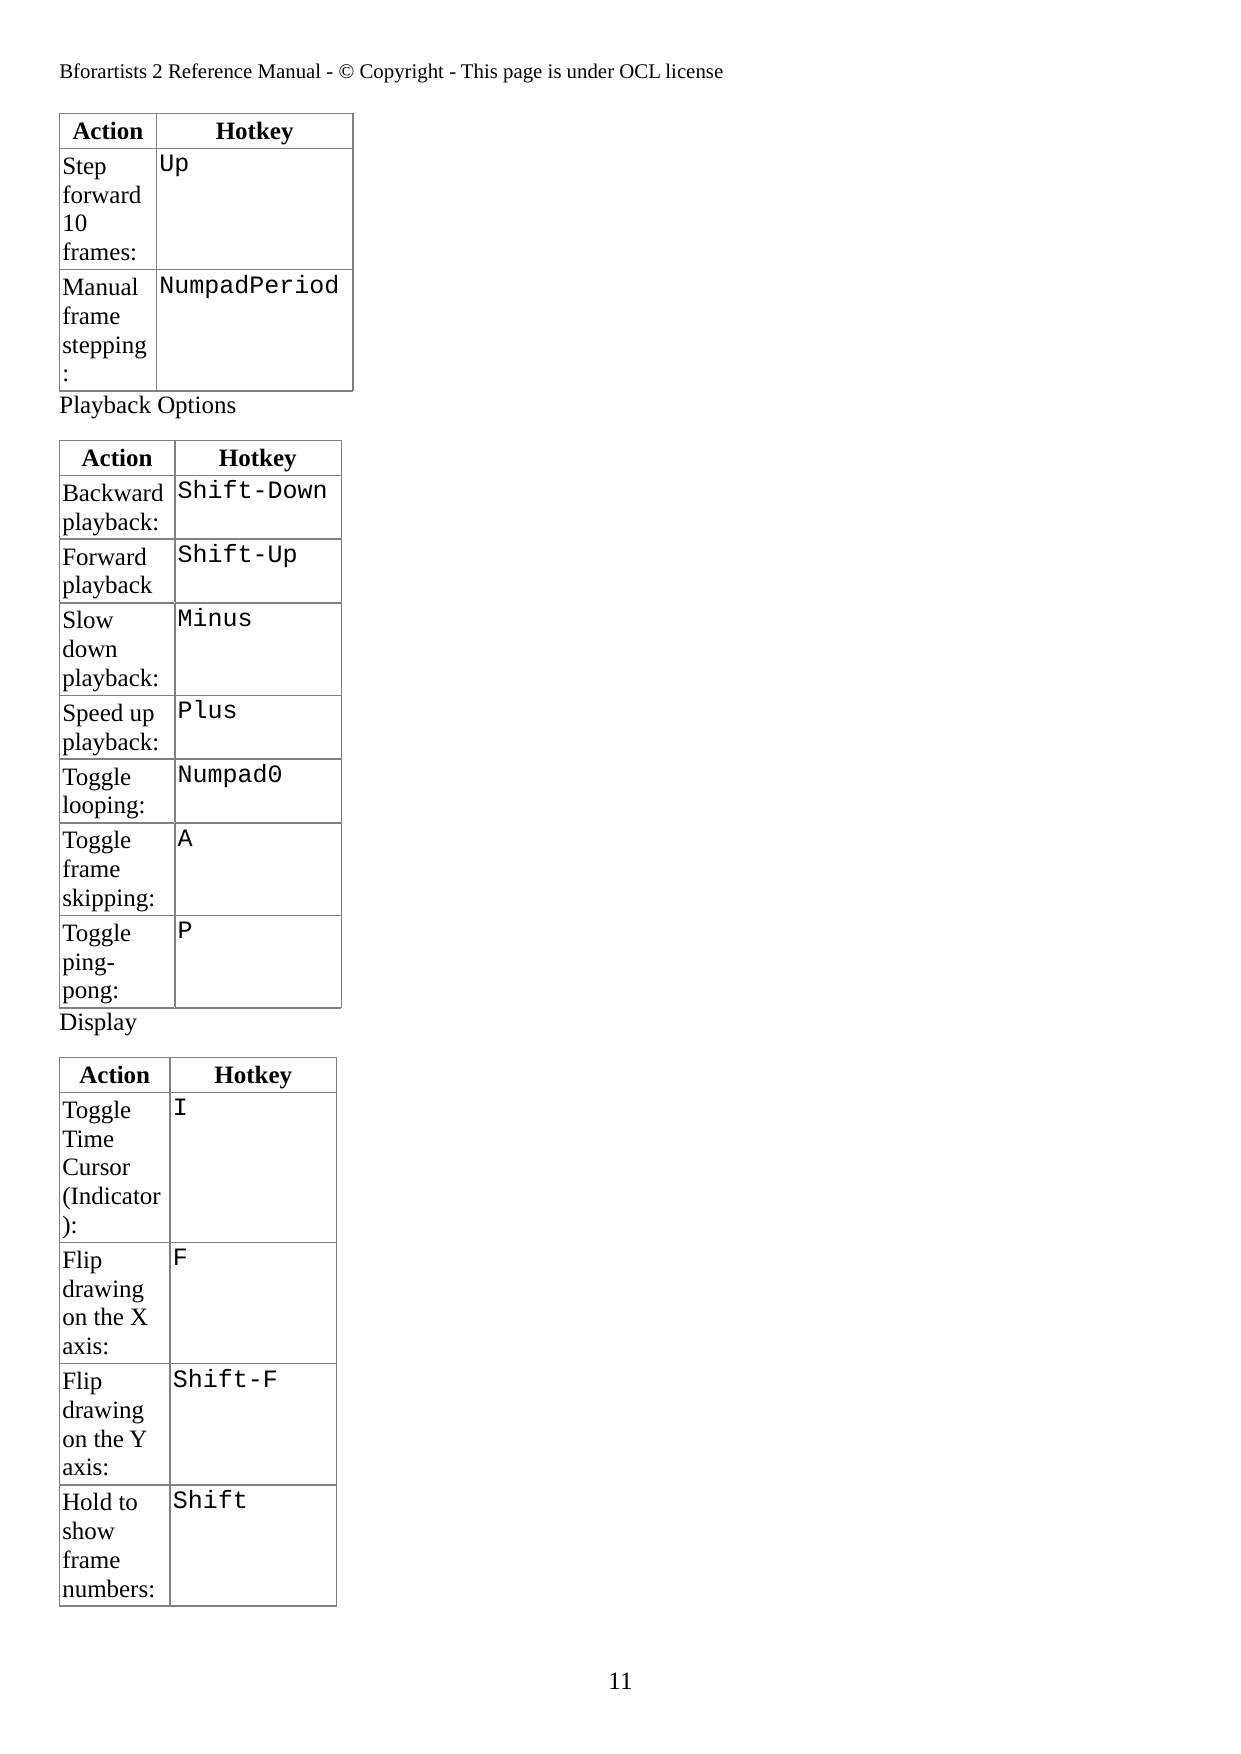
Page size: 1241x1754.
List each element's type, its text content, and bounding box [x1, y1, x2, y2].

table_cell F [171, 1243, 336, 1363]
table_cell A [176, 824, 341, 914]
table_header Action [60, 1058, 169, 1092]
table_cell Flip drawing on the Y axis: [60, 1364, 169, 1484]
table_cell NumpadPeriod [157, 270, 352, 390]
table_cell Shift [171, 1486, 336, 1605]
table_cell Shift-F [171, 1364, 336, 1484]
table_cell Step forward 10 frames: [60, 149, 156, 269]
table_header Action [60, 441, 174, 474]
table_cell Shift-Down [176, 476, 341, 538]
table_cell Flip drawing on the X axis: [60, 1243, 169, 1363]
table_cell Toggle Time Cursor (Indicator): [60, 1093, 169, 1242]
table_cell I [171, 1093, 336, 1242]
table_header Hotkey [157, 114, 352, 148]
table_header Action [60, 114, 156, 148]
table_header Hotkey [171, 1058, 336, 1092]
table_cell Toggle frame skipping: [60, 824, 174, 914]
table_cell Plus [176, 696, 341, 758]
table_cell Backward playback: [60, 476, 174, 538]
table_cell Toggle ping-pong: [60, 916, 174, 1007]
table_cell Shift-Up [176, 540, 341, 602]
table_header Hotkey [176, 441, 341, 474]
table_cell P [176, 916, 341, 1007]
table_cell Hold to show frame numbers: [60, 1486, 169, 1605]
table_cell Manual frame stepping: [60, 270, 156, 390]
table_cell Speed up playback: [60, 696, 174, 758]
table_cell Minus [176, 604, 341, 694]
table_cell Toggle looping: [60, 760, 174, 822]
text Playback Options [59, 391, 1181, 419]
table_cell Forward playback [60, 540, 174, 602]
text Display [59, 1007, 1181, 1036]
table_cell Slow down playback: [60, 604, 174, 694]
table_cell Numpad0 [176, 760, 341, 822]
table_cell Up [157, 149, 352, 269]
